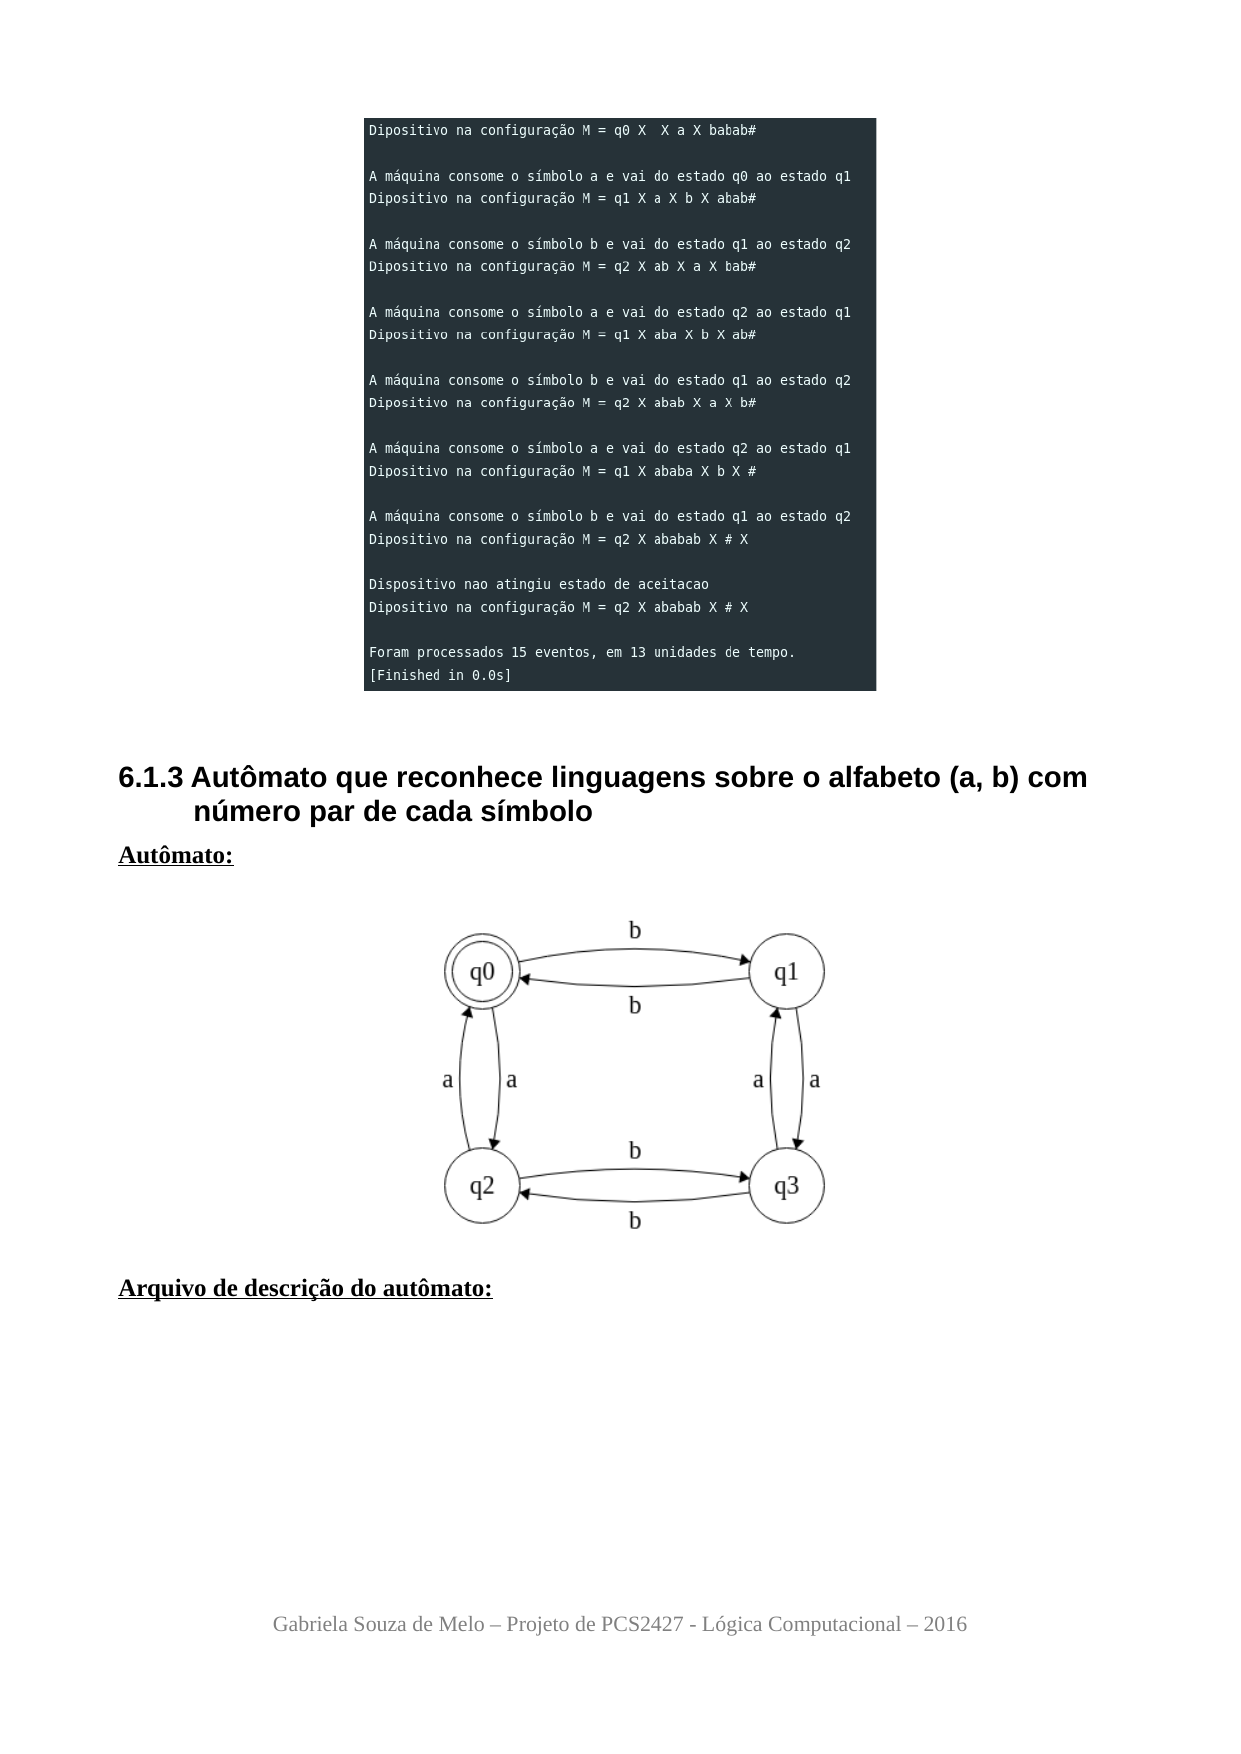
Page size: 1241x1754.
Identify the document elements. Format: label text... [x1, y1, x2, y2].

picture [371, 888, 869, 1267]
text Arquivo de descrição do autômato: [118, 1229, 1122, 1301]
picture [364, 118, 877, 691]
text Autômato: [118, 840, 1122, 868]
subtitle 6.1.3 Autômato que reconhece linguagens sobre o alfabeto (a, b) com número par de cada símbolo [118, 760, 1122, 827]
